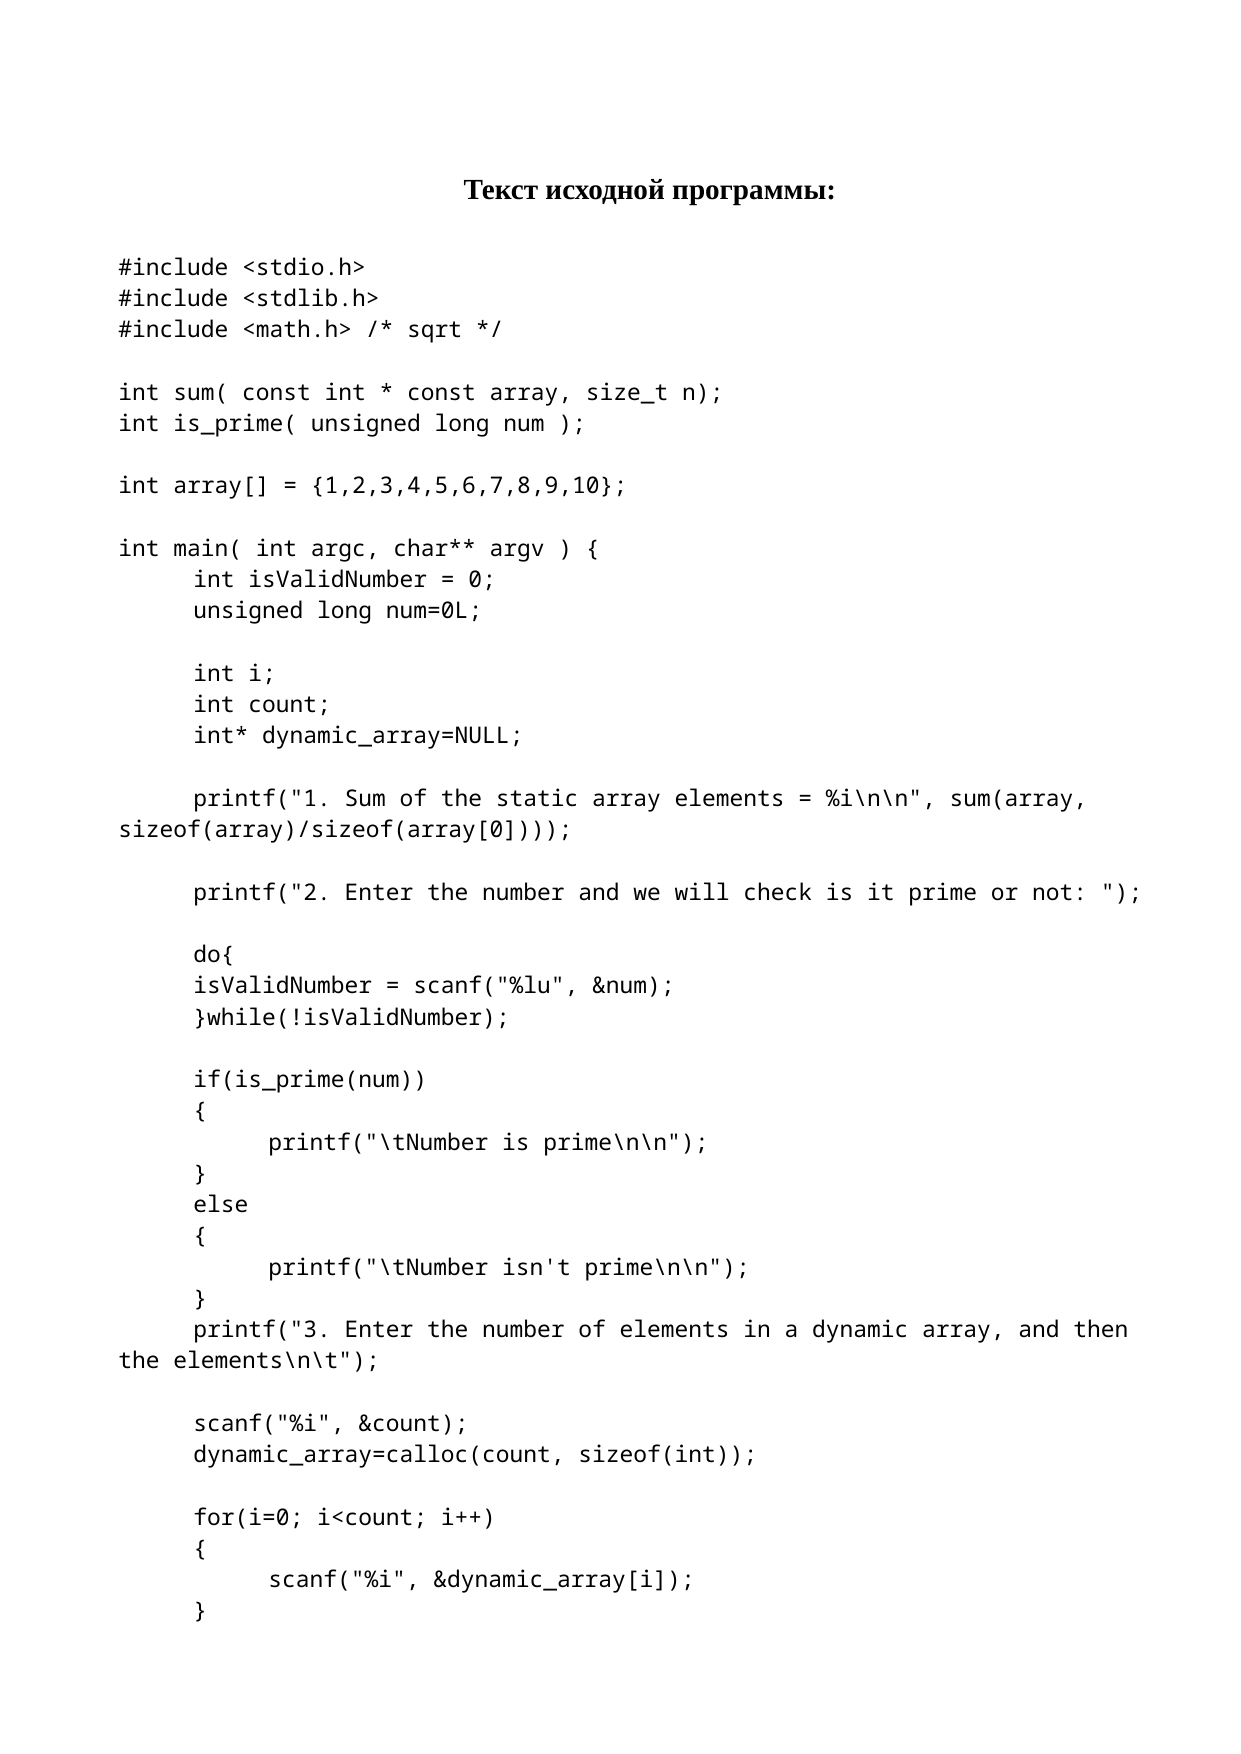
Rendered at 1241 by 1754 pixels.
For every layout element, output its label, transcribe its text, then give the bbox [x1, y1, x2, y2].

text printf("\tNumber is prime\n\n"); [118, 1126, 1181, 1157]
text int main( int argc, char** argv ) { [118, 532, 1181, 563]
text dynamic_array=calloc(count, sizeof(int)); [118, 1438, 1181, 1469]
text if(is_prime(num)) [118, 1063, 1181, 1094]
text } [118, 1157, 1181, 1188]
text { [118, 1094, 1181, 1126]
text int sum( const int * const array, size_t n); [118, 376, 1181, 407]
text int i; [118, 657, 1181, 688]
text printf("2. Enter the number and we will check is it prime or not: "); [118, 876, 1181, 907]
text printf("3. Enter the number of elements in a dynamic array, and then the elements\n\t"); [118, 1313, 1181, 1376]
text #include <stdio.h> [118, 251, 1181, 282]
text printf("\tNumber isn't prime\n\n"); [118, 1251, 1181, 1282]
text int is_prime( unsigned long num ); [118, 407, 1181, 438]
text else [118, 1188, 1181, 1219]
text { [118, 1532, 1181, 1563]
text int isValidNumber = 0; [118, 563, 1181, 594]
text #include <math.h> /* sqrt */ [118, 313, 1181, 344]
text Текст исходной программы: [118, 172, 1181, 206]
text }while(!isValidNumber); [118, 1001, 1181, 1032]
text unsigned long num=0L; [118, 594, 1181, 626]
text printf("1. Sum of the static array elements = %i\n\n", sum(array, sizeof(array)/sizeof(array[0]))); [118, 782, 1181, 844]
text int* dynamic_array=NULL; [118, 719, 1181, 751]
text } [118, 1594, 1181, 1626]
text { [118, 1219, 1181, 1251]
text int count; [118, 688, 1181, 719]
text int array[] = {1,2,3,4,5,6,7,8,9,10}; [118, 469, 1181, 501]
text for(i=0; i<count; i++) [118, 1501, 1181, 1532]
text do{ [118, 938, 1181, 969]
text scanf("%i", &dynamic_array[i]); [118, 1563, 1181, 1594]
text isValidNumber = scanf("%lu", &num); [118, 969, 1181, 1001]
text scanf("%i", &count); [118, 1407, 1181, 1438]
text #include <stdlib.h> [118, 282, 1181, 313]
text } [118, 1282, 1181, 1313]
